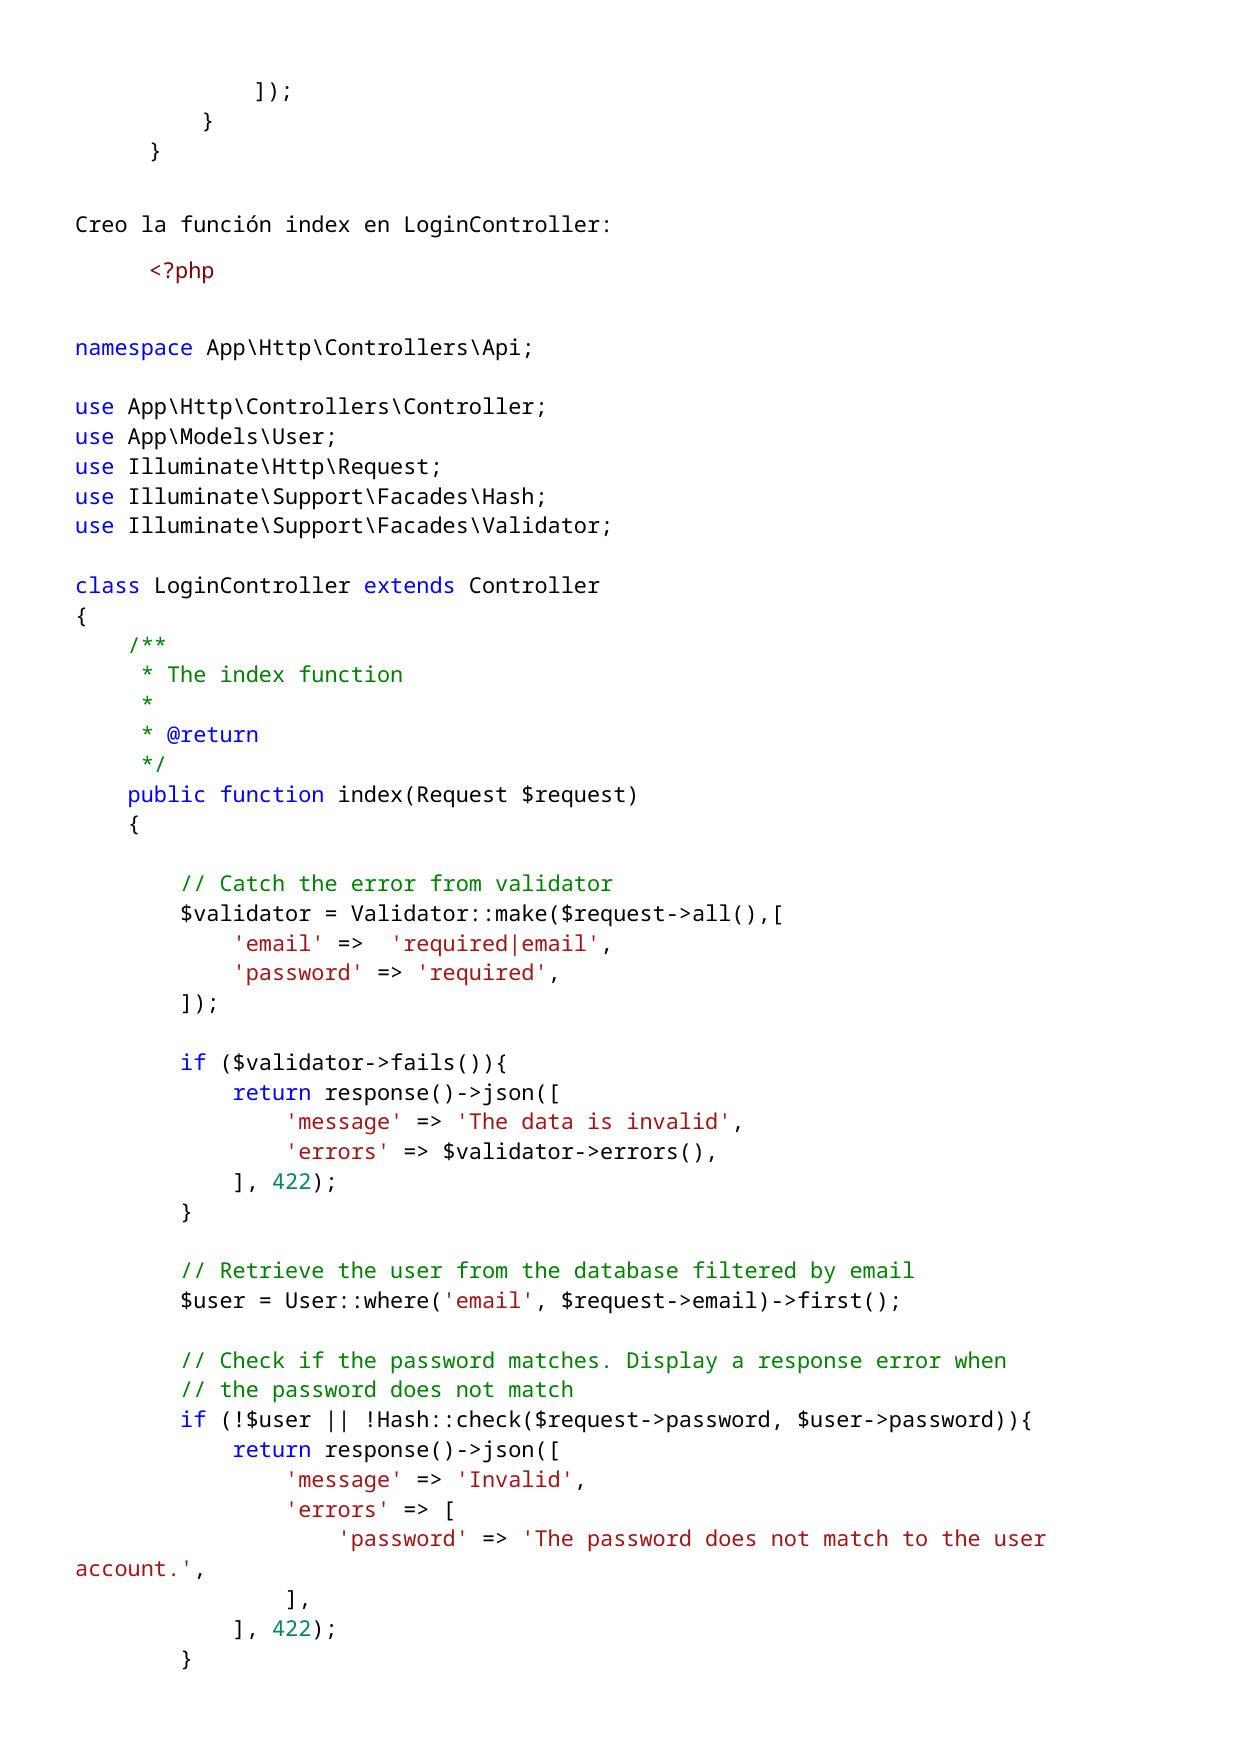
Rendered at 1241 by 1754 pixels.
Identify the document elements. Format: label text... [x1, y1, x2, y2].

text ], 422); [75, 1166, 1165, 1196]
text class LoginController extends Controller [75, 570, 1165, 600]
text } [75, 1643, 1165, 1672]
text 'message' => 'The data is invalid', [75, 1106, 1165, 1136]
text } [149, 134, 1165, 164]
text <?php [75, 256, 1165, 285]
text // the password does not match [75, 1374, 1165, 1404]
text */ [75, 749, 1165, 779]
text 'password' => 'required', [75, 957, 1165, 987]
text } [75, 1196, 1165, 1226]
text // Check if the password matches. Display a response error when [75, 1345, 1165, 1374]
text if (!$user || !Hash::check($request->password, $user->password)){ [75, 1404, 1165, 1434]
text } [149, 105, 1165, 134]
text /** [75, 630, 1165, 659]
text // Retrieve the user from the database filtered by email [75, 1255, 1165, 1285]
text { [75, 808, 1165, 838]
text 'email' => 'required|email', [75, 928, 1165, 957]
text return response()->json([ [75, 1077, 1165, 1106]
text $user = User::where('email', $request->email)->first(); [75, 1285, 1165, 1315]
text ]); [149, 75, 1165, 105]
text public function index(Request $request) [75, 779, 1165, 808]
text ], [75, 1583, 1165, 1613]
text $validator = Validator::make($request->all(),[ [75, 898, 1165, 928]
text 'password' => 'The password does not match to the user account.', [75, 1523, 1165, 1583]
text ]); [75, 987, 1165, 1017]
text { [75, 600, 1165, 630]
text if ($validator->fails()){ [75, 1047, 1165, 1077]
text * [75, 689, 1165, 719]
text use App\Http\Controllers\Controller; [75, 391, 1165, 421]
text use Illuminate\Support\Facades\Validator; [75, 511, 1165, 540]
text namespace App\Http\Controllers\Api; [75, 332, 1165, 362]
text ], 422); [75, 1613, 1165, 1643]
text * @return [75, 719, 1165, 749]
text use Illuminate\Http\Request; [75, 451, 1165, 481]
text return response()->json([ [75, 1434, 1165, 1464]
text use App\Models\User; [75, 421, 1165, 451]
text * The index function [75, 659, 1165, 689]
text Creo la función index en LoginController: [75, 209, 1165, 239]
text use Illuminate\Support\Facades\Hash; [75, 481, 1165, 511]
text 'errors' => $validator->errors(), [75, 1136, 1165, 1166]
text 'message' => 'Invalid', [75, 1464, 1165, 1494]
text 'errors' => [ [75, 1494, 1165, 1523]
text // Catch the error from validator [75, 868, 1165, 898]
